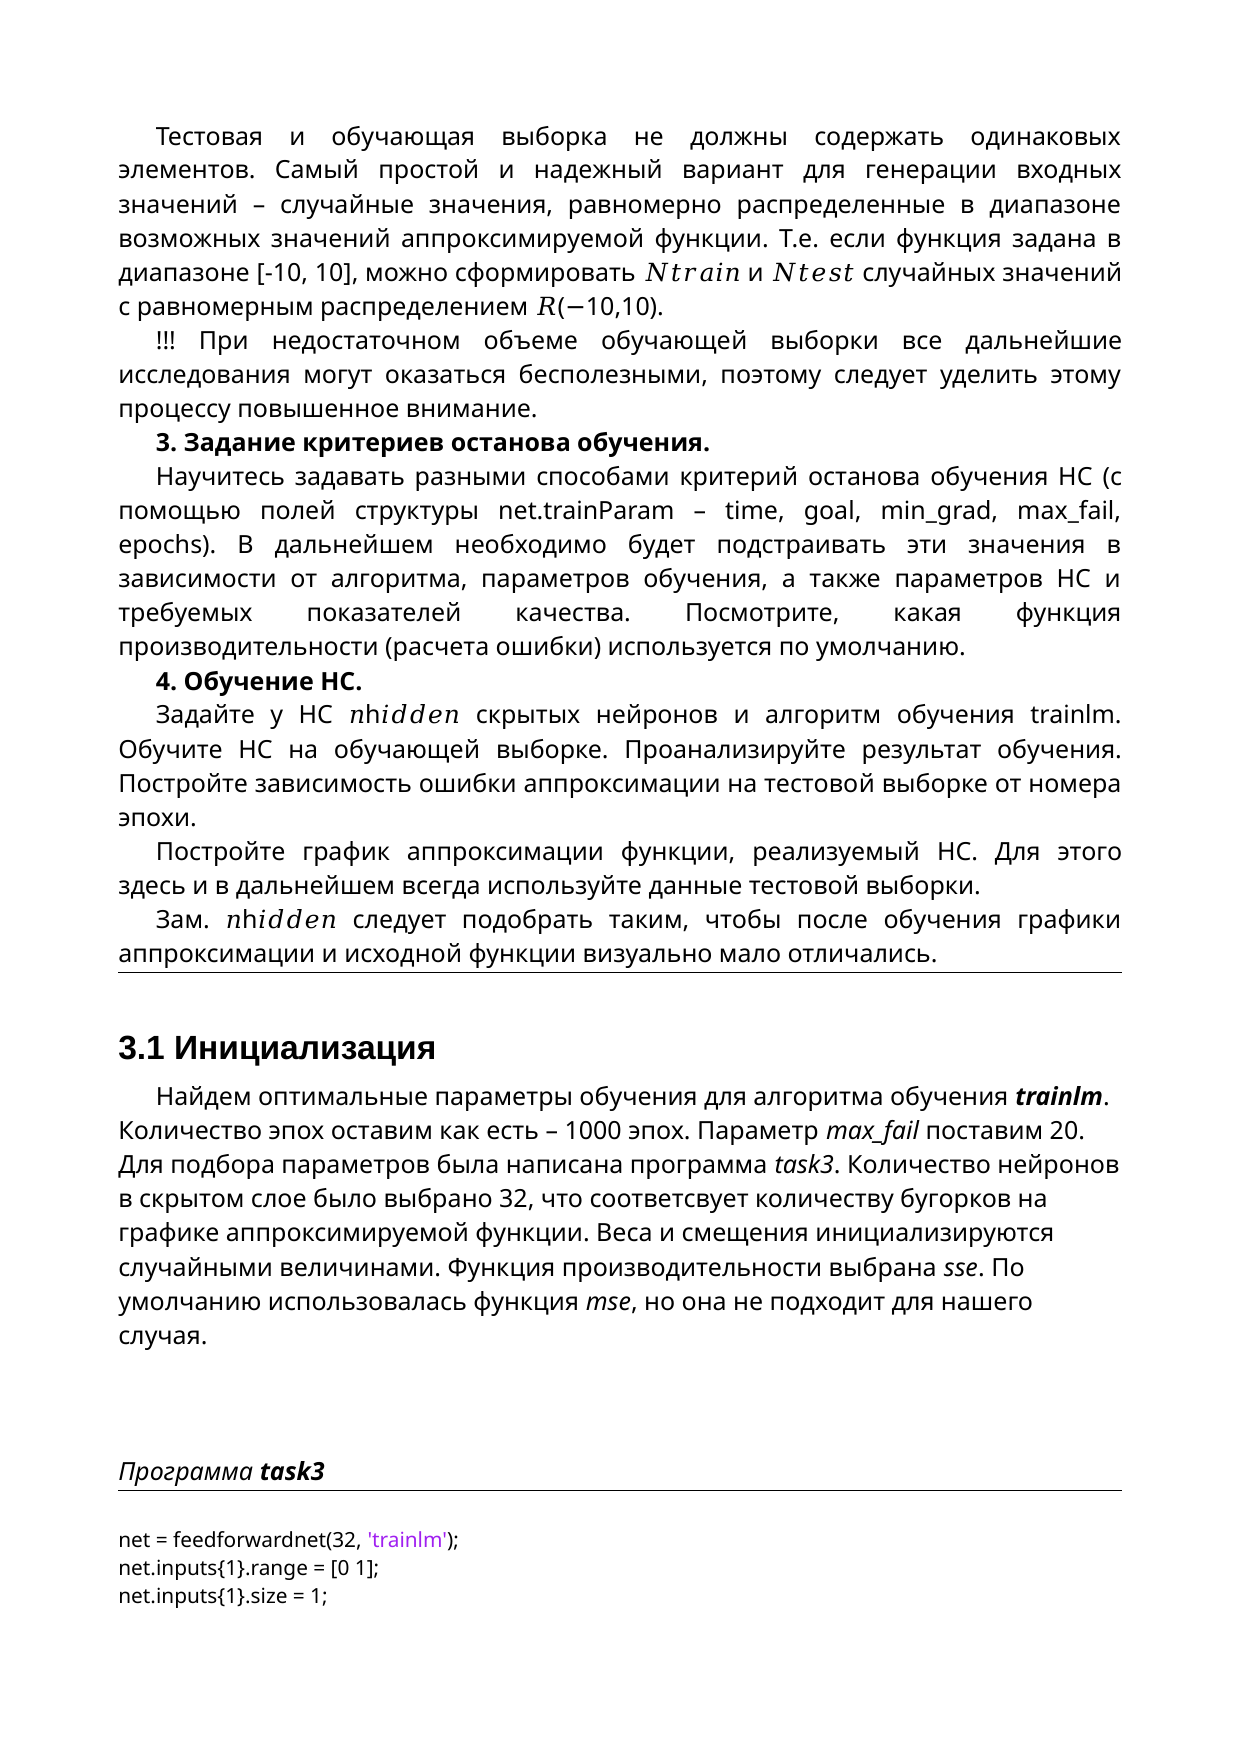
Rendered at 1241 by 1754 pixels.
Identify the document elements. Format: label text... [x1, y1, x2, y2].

text !!! При недостаточном объеме обучающей выборки все дальнейшие исследования могут оказаться бесполезными, поэтому следует уделить этому процессу повышенное внимание. [118, 322, 1122, 425]
text Зам. 𝑛h𝑖𝑑𝑑𝑒𝑛 следует подобрать таким, чтобы после обучения графики аппроксимации и исходной функции визуально мало отличались. [118, 902, 1122, 972]
text 3. Задание критериев останова обучения. [118, 425, 1122, 459]
text Тестовая и обучающая выборка не должны содержать одинаковых элементов. Самый простой и надежный вариант для генерации входных значений – случайные значения, равномерно распределенные в диапазоне возможных значений аппроксимируемой функции. Т.е. если функция задана в диапазоне [-10, 10], можно сформировать 𝑁𝑡𝑟𝑎𝑖𝑛 и 𝑁𝑡𝑒𝑠𝑡 случайных значений с равномерным распределением 𝑅(−10,10). [118, 118, 1122, 322]
text 4. Обучение НС. [118, 663, 1122, 697]
text net.inputs{1}.size = 1; [118, 1582, 1122, 1610]
text Задайте у НС 𝑛h𝑖𝑑𝑑𝑒𝑛 скрытых нейронов и алгоритм обучения trainlm. Обучите НС на обучающей выборке. Проанализируйте результат обучения. Постройте зависимость ошибки аппроксимации на тестовой выборке от номера эпохи. [118, 697, 1122, 833]
text Программа task3 [118, 1453, 1122, 1490]
text Найдем оптимальные параметры обучения для алгоритма обучения trainlm. Количество эпох оставим как есть – 1000 эпох. Параметр max_fail поставим 20. Для подбора параметров была написана программа task3. Количество нейронов в скрытом слое было выбрано 32, что соответсвует количеству бугорков на графике аппроксимируемой функции. Веса и смещения инициализируются случайными величинами. Функция производительности выбрана sse. По умолчанию использовалась функция mse, но она не подходит для нашего случая. [118, 1079, 1122, 1351]
text Научитесь задавать разными способами критерий останова обучения НС (с помощью полей структуры net.trainParam – time, goal, min_grad, max_fail, epochs). В дальнейшем необходимо будет подстраивать эти значения в зависимости от алгоритма, параметров обучения, а также параметров НС и требуемых показателей качества. Посмотрите, какая функция производительности (расчета ошибки) используется по умолчанию. [118, 459, 1122, 663]
subtitle 3.1 Инициализация [118, 1028, 1122, 1066]
text net = feedforwardnet(32, 'trainlm'); [118, 1525, 1122, 1553]
text net.inputs{1}.range = [0 1]; [118, 1553, 1122, 1582]
text Постройте график аппроксимации функции, реализуемый НС. Для этого здесь и в дальнейшем всегда используйте данные тестовой выборки. [118, 833, 1122, 902]
